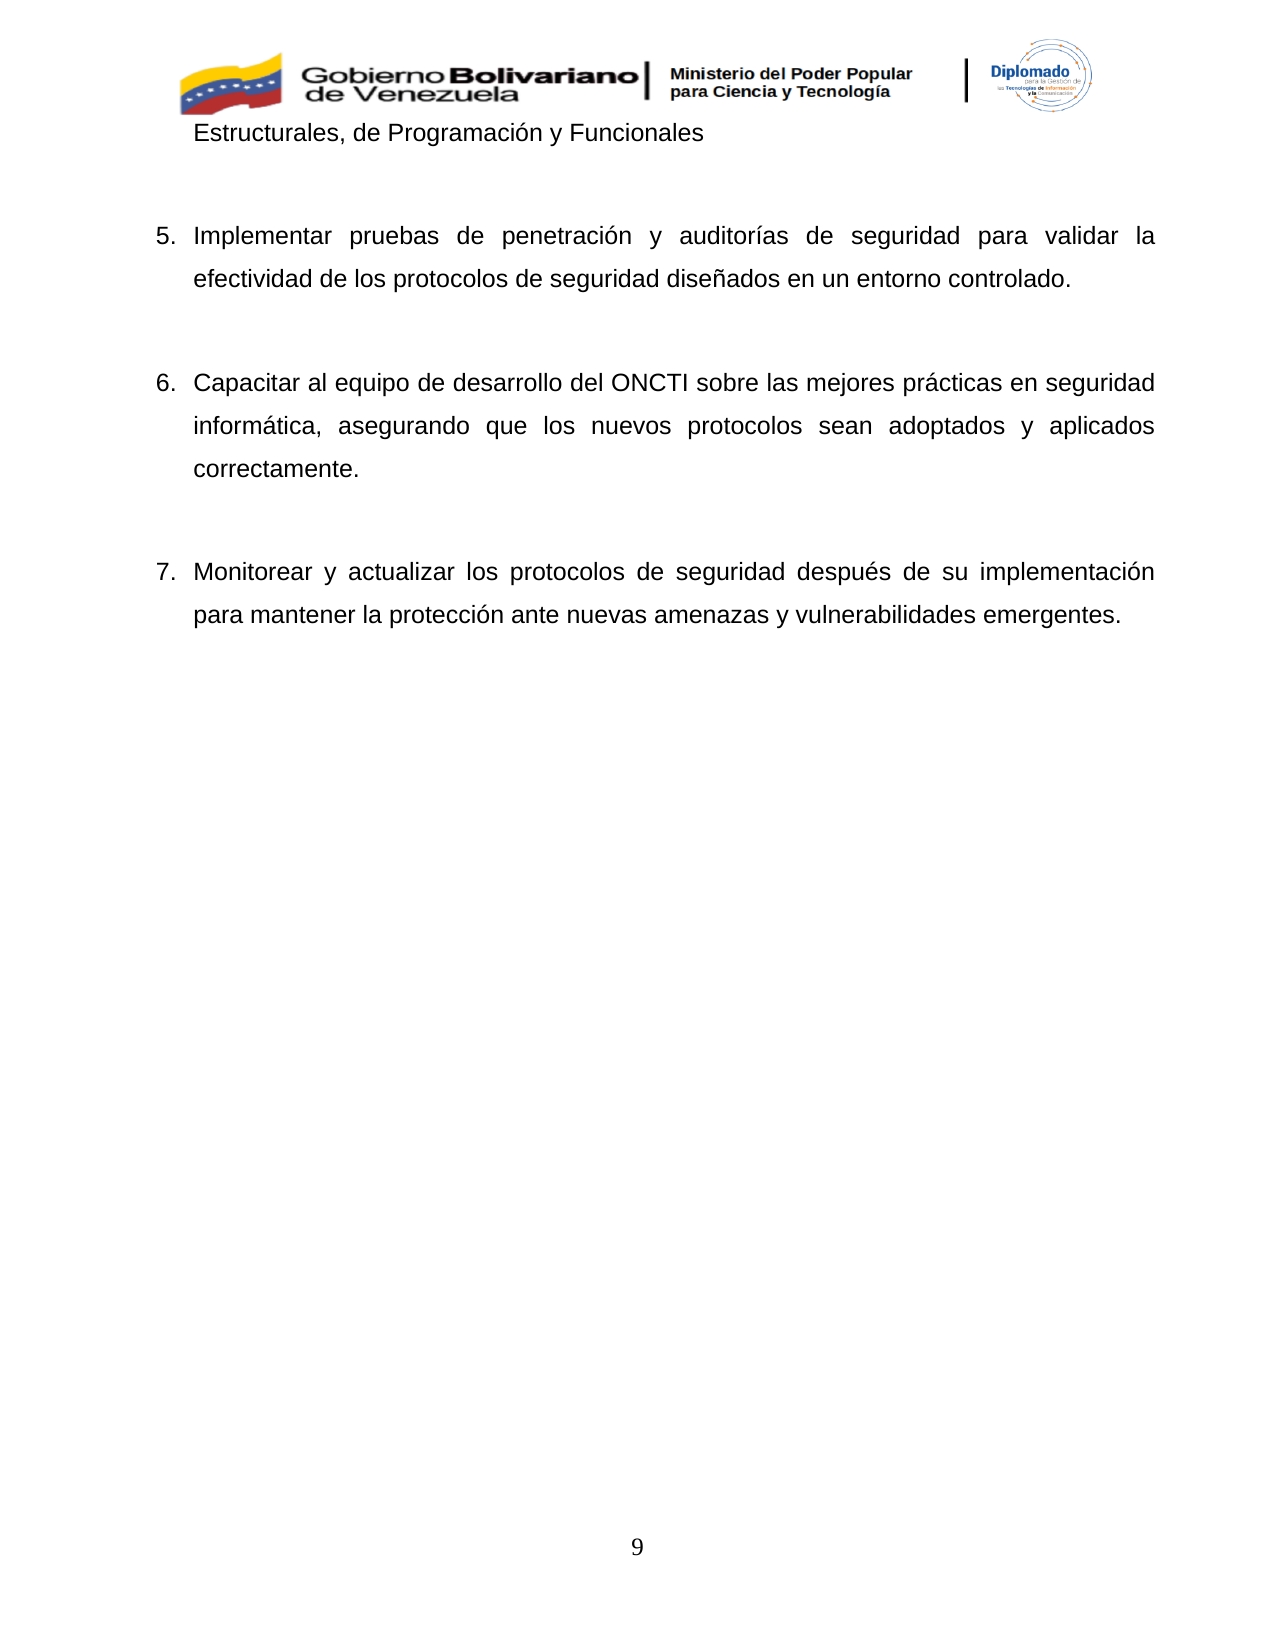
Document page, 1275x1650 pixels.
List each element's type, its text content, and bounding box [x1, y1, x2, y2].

list Monitorear y actualizar los protocolos de seguridad después de su implementación para mantener la protección ante nuevas amenazas y vulnerabilidades emergentes. [156, 557, 1157, 629]
list Implementar pruebas de penetración y auditorías de seguridad para validar la efectividad de los protocolos de seguridad diseñados en un entorno controlado. [156, 221, 1157, 293]
list Estructurales, de Programación y Funcionales [156, 118, 1157, 147]
list Capacitar al equipo de desarrollo del ONCTI sobre las mejores prácticas en seguridad informática, asegurando que los nuevos protocolos sean adoptados y aplicados correctamente. [156, 367, 1157, 482]
